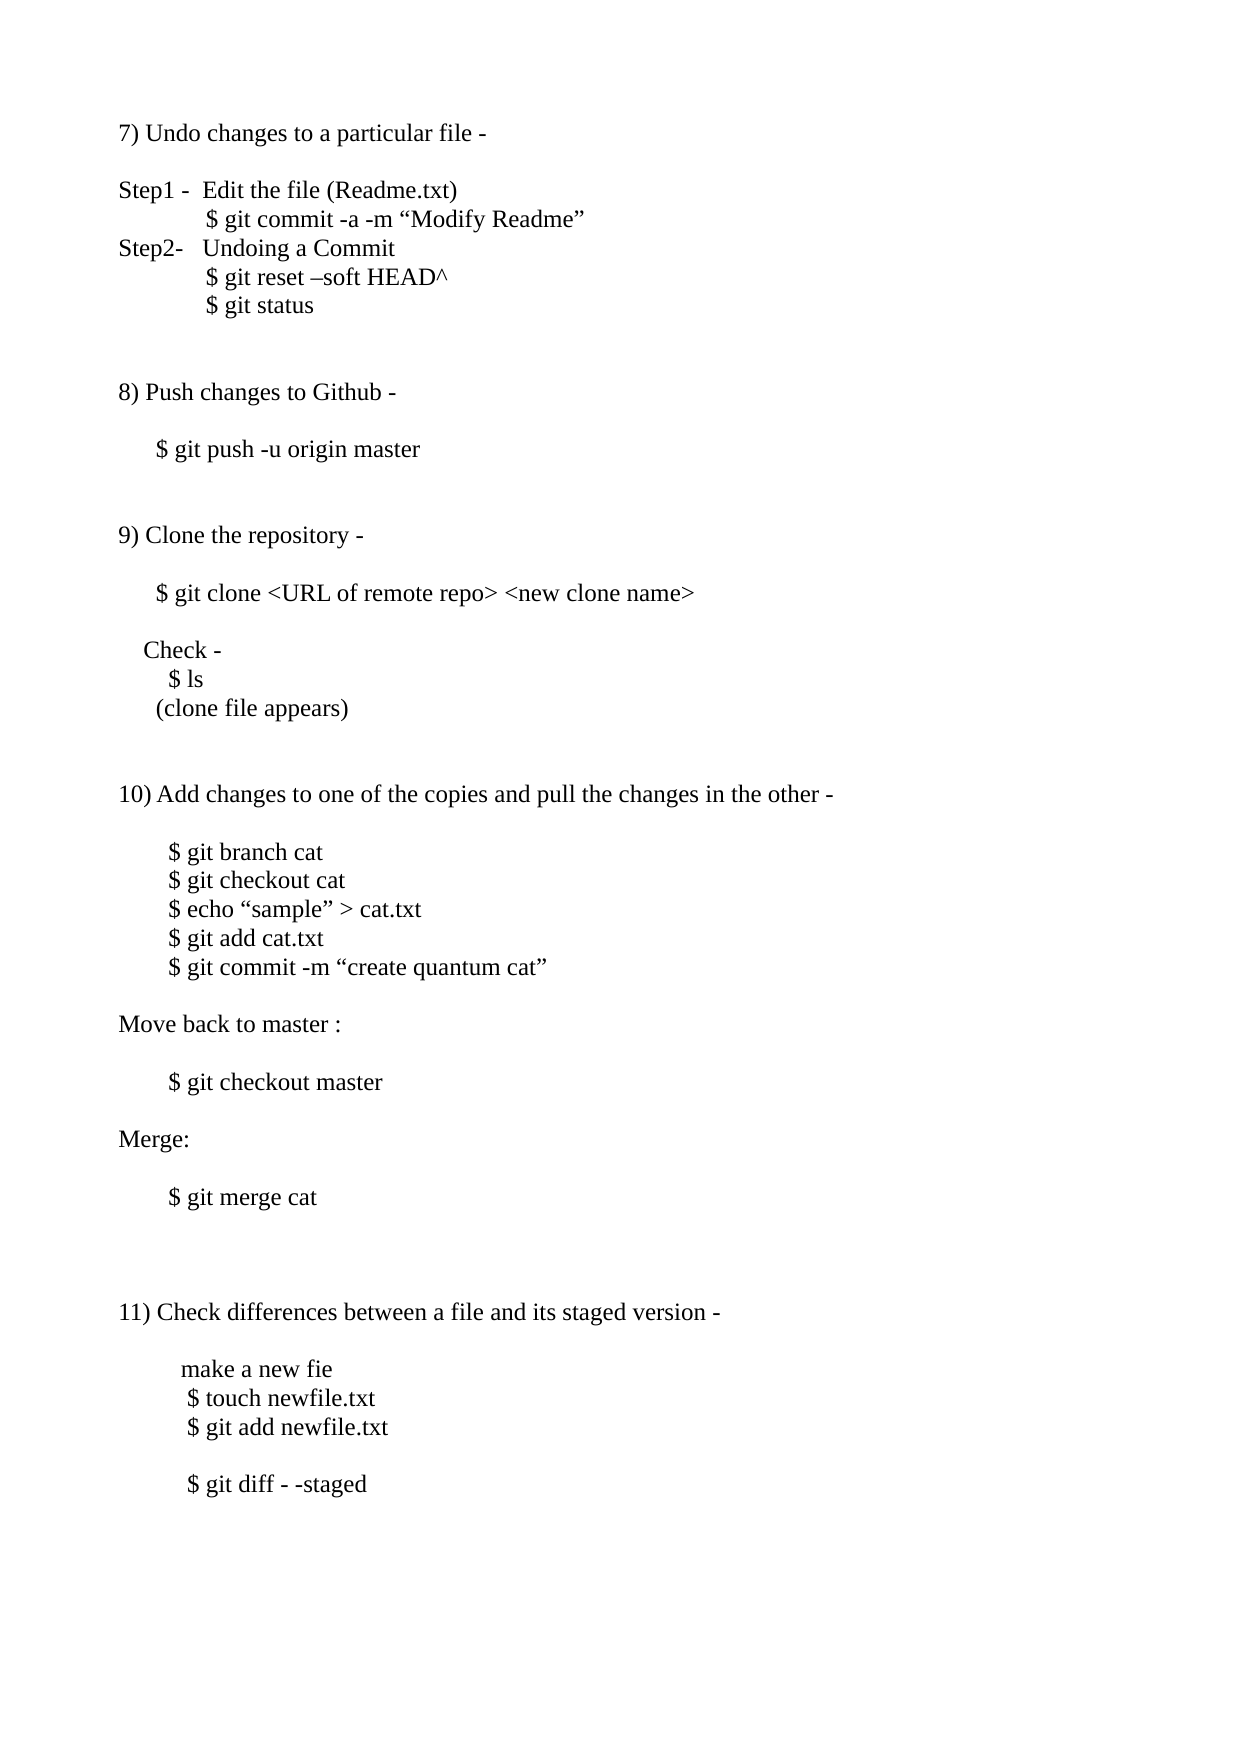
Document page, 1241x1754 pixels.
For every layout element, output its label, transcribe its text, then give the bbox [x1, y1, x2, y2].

text $ git clone <URL of remote repo> <new clone name> [118, 578, 1122, 607]
text 10) Add changes to one of the copies and pull the changes in the other - [118, 779, 1122, 808]
text $ git diff - -staged [118, 1469, 1122, 1498]
text Check - [118, 636, 1122, 664]
text (clone file appears) [118, 693, 1122, 722]
text $ git checkout cat [118, 866, 1122, 894]
text $ git merge cat [118, 1182, 1122, 1211]
text $ git checkout master [118, 1067, 1122, 1096]
text $ ls [118, 664, 1122, 693]
text $ echo “sample” > cat.txt [118, 894, 1122, 923]
text $ git push -u origin master [118, 434, 1122, 463]
text $ git add cat.txt [118, 923, 1122, 952]
text $ git status [118, 291, 1122, 319]
text $ git commit -m “create quantum cat” [118, 952, 1122, 981]
text Step1 - Edit the file (Readme.txt) [118, 176, 1122, 204]
text $ git add newfile.txt [118, 1412, 1122, 1441]
text make a new fie [118, 1354, 1122, 1383]
text 11) Check differences between a file and its staged version - [118, 1297, 1122, 1326]
text 9) Clone the repository - [118, 521, 1122, 549]
text Move back to master : [118, 1009, 1122, 1038]
text $ git branch cat [118, 837, 1122, 866]
text 8) Push changes to Github - [118, 377, 1122, 406]
text $ git reset –soft HEAD^ [118, 262, 1122, 291]
text 7) Undo changes to a particular file - [118, 118, 1122, 147]
text Step2- Undoing a Commit [118, 233, 1122, 262]
text $ git commit -a -m “Modify Readme” [118, 204, 1122, 233]
text $ touch newfile.txt [118, 1383, 1122, 1412]
text Merge: [118, 1124, 1122, 1153]
